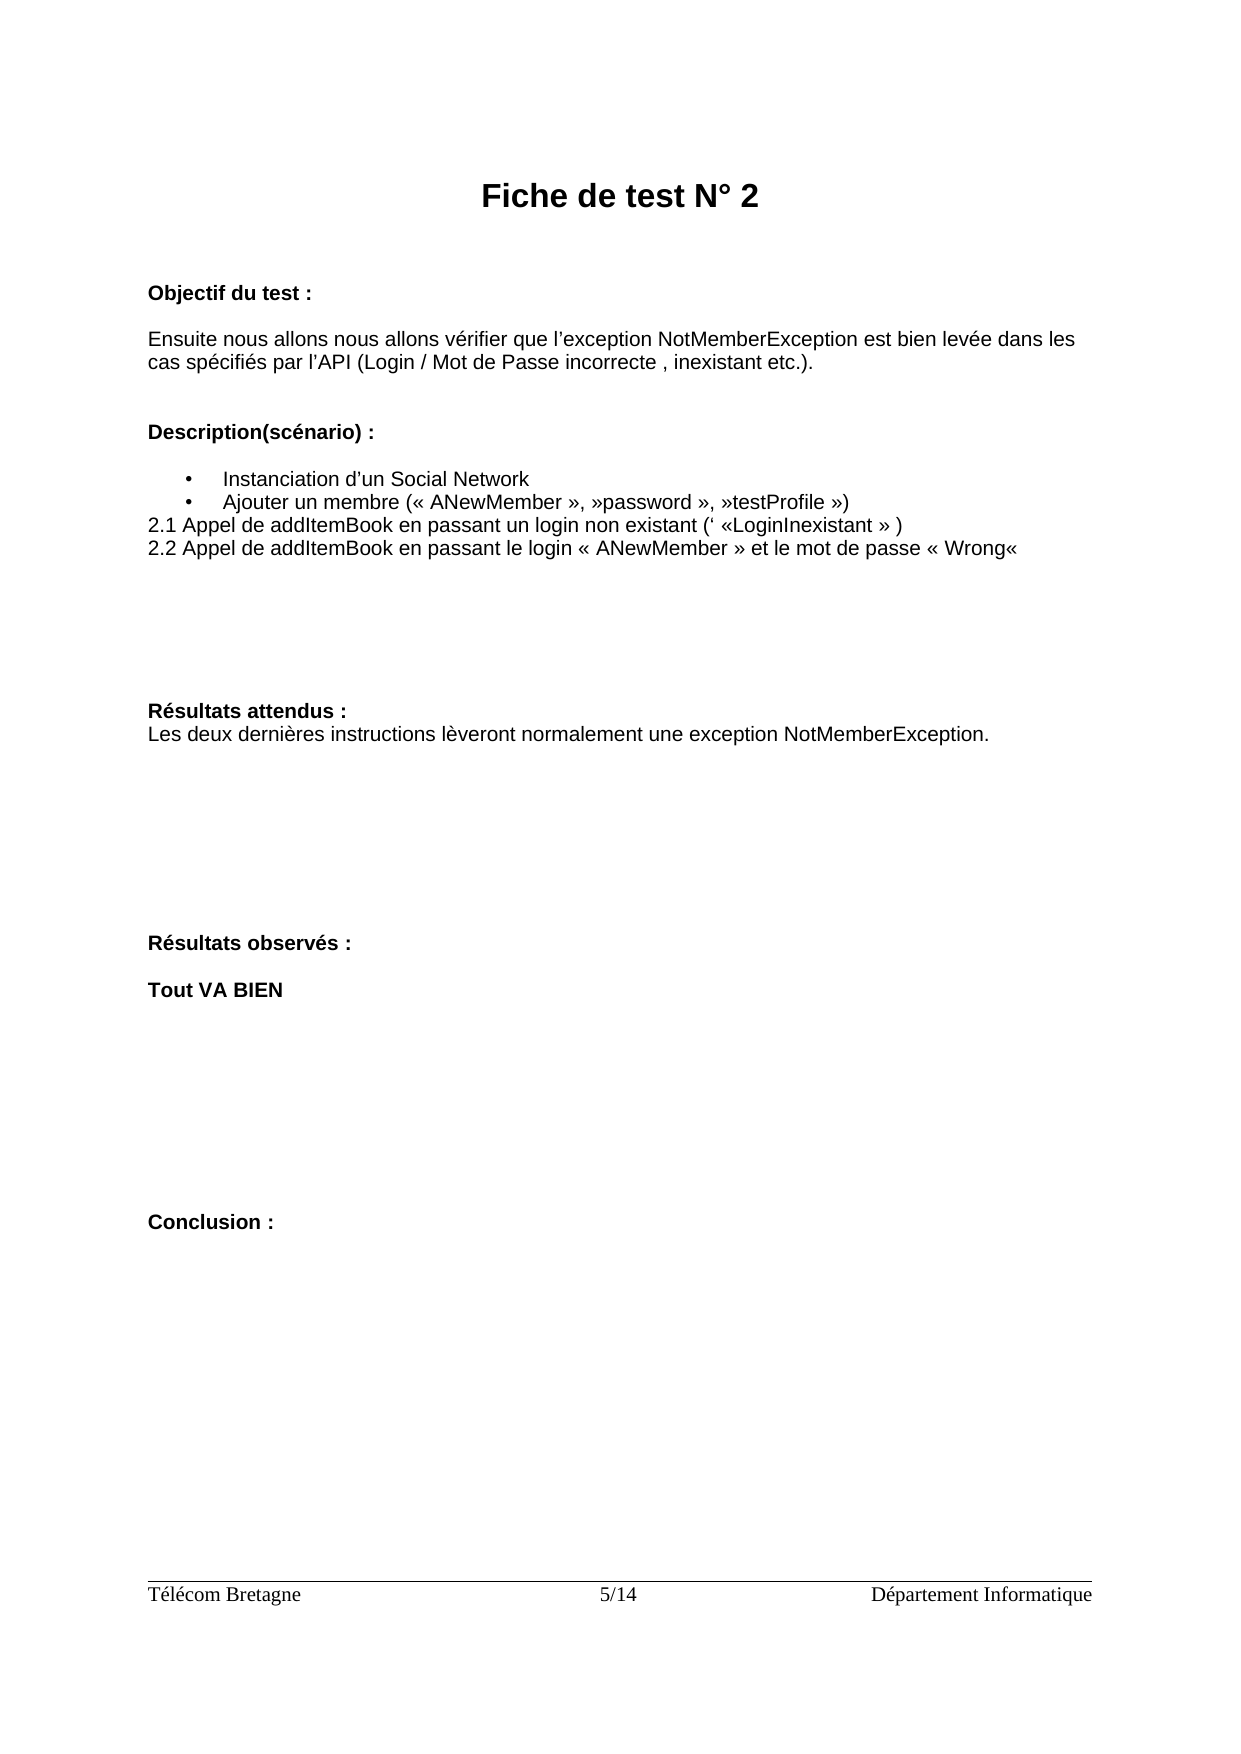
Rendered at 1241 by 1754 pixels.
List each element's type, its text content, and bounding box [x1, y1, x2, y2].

subtitle Conclusion : [148, 1211, 1092, 1234]
text Objectif du test : [148, 281, 1092, 304]
list Ajouter un membre (« ANewMember », »password », »testProfile ») [185, 490, 1092, 514]
text Résultats observés : [148, 932, 1092, 955]
text Tout VA BIEN [148, 978, 1092, 1002]
list Instanciation d’un Social Network [185, 467, 1092, 490]
text Résultats attendus : [148, 699, 1092, 723]
text Ensuite nous allons nous allons vérifier que l’exception NotMemberException est bien levée dans les cas spécifiés par l’API (Login / Mot de Passe incorrecte , inexistant etc.). [148, 328, 1092, 374]
text 2.2 Appel de addItemBook en passant le login « ANewMember » et le mot de passe « Wrong« [148, 537, 1092, 560]
text Description(scénario) : [148, 421, 1092, 444]
text 2.1 Appel de addItemBook en passant un login non existant (‘ «LoginInexistant » ) [148, 514, 1092, 537]
text Les deux dernières instructions lèveront normalement une exception NotMemberException. [148, 723, 1092, 746]
title Fiche de test N° 2 [148, 177, 1092, 214]
